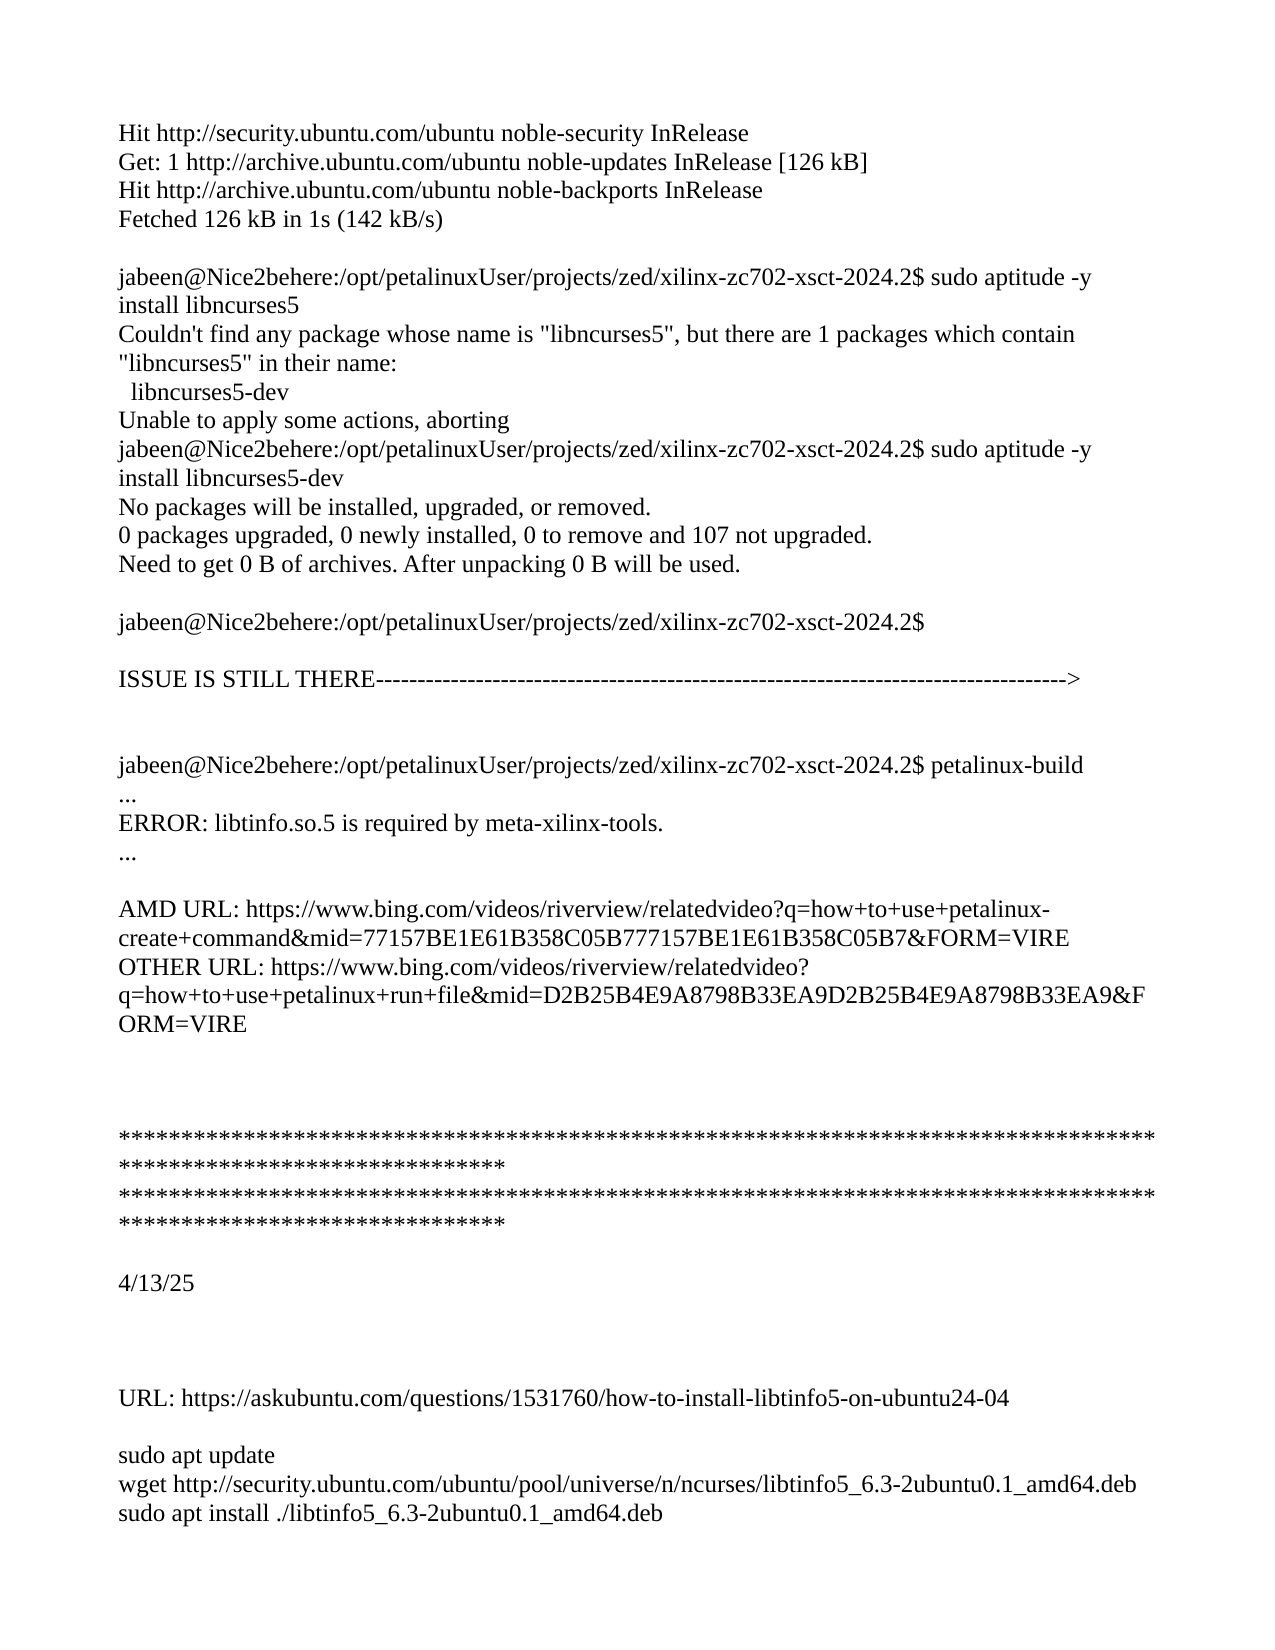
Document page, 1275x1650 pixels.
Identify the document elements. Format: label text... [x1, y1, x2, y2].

text AMD URL: https://www.bing.com/videos/riverview/relatedvideo?q=how+to+use+petalinux-create+command&mid=77157BE1E61B358C05B777157BE1E61B358C05B7&FORM=VIRE [118, 894, 1157, 952]
text Hit http://archive.ubuntu.com/ubuntu noble-backports InRelease [118, 176, 1157, 204]
text 4/13/25 [118, 1268, 1157, 1297]
text OTHER URL: https://www.bing.com/videos/riverview/relatedvideo?q=how+to+use+petalinux+run+file&mid=D2B25B4E9A8798B33EA9D2B25B4E9A8798B33EA9&FORM=VIRE [118, 952, 1157, 1038]
text Unable to apply some actions, aborting [118, 406, 1157, 434]
text ****************************************************************************************************************** [118, 1124, 1157, 1182]
text Get: 1 http://archive.ubuntu.com/ubuntu noble-updates InRelease [126 kB] [118, 147, 1157, 176]
text jabeen@Nice2behere:/opt/petalinuxUser/projects/zed/xilinx-zc702-xsct-2024.2$ [118, 607, 1157, 636]
text Fetched 126 kB in 1s (142 kB/s) [118, 204, 1157, 233]
text Hit http://security.ubuntu.com/ubuntu noble-security InRelease [118, 118, 1157, 147]
text sudo apt update [118, 1441, 1157, 1469]
text ERROR: libtinfo.so.5 is required by meta-xilinx-tools. [118, 808, 1157, 837]
text 0 packages upgraded, 0 newly installed, 0 to remove and 107 not upgraded. [118, 521, 1157, 549]
text Couldn't find any package whose name is "libncurses5", but there are 1 packages which contain "libncurses5" in their name: [118, 319, 1157, 377]
text wget http://security.ubuntu.com/ubuntu/pool/universe/n/ncurses/libtinfo5_6.3-2ubuntu0.1_amd64.deb [118, 1469, 1157, 1498]
text jabeen@Nice2behere:/opt/petalinuxUser/projects/zed/xilinx-zc702-xsct-2024.2$ sudo aptitude -y install libncurses5-dev [118, 434, 1157, 492]
text ISSUE IS STILL THERE-----------------------------------------------------------------------------------> [118, 664, 1157, 693]
text libncurses5-dev [118, 377, 1157, 406]
text sudo apt install ./libtinfo5_6.3-2ubuntu0.1_amd64.deb [118, 1498, 1157, 1527]
text ****************************************************************************************************************** [118, 1182, 1157, 1239]
text ... [118, 779, 1157, 808]
text ... [118, 837, 1157, 866]
text jabeen@Nice2behere:/opt/petalinuxUser/projects/zed/xilinx-zc702-xsct-2024.2$ petalinux-build [118, 751, 1157, 779]
text URL: https://askubuntu.com/questions/1531760/how-to-install-libtinfo5-on-ubuntu24-04 [118, 1383, 1157, 1412]
text Need to get 0 B of archives. After unpacking 0 B will be used. [118, 549, 1157, 578]
text jabeen@Nice2behere:/opt/petalinuxUser/projects/zed/xilinx-zc702-xsct-2024.2$ sudo aptitude -y install libncurses5 [118, 262, 1157, 319]
text No packages will be installed, upgraded, or removed. [118, 492, 1157, 521]
